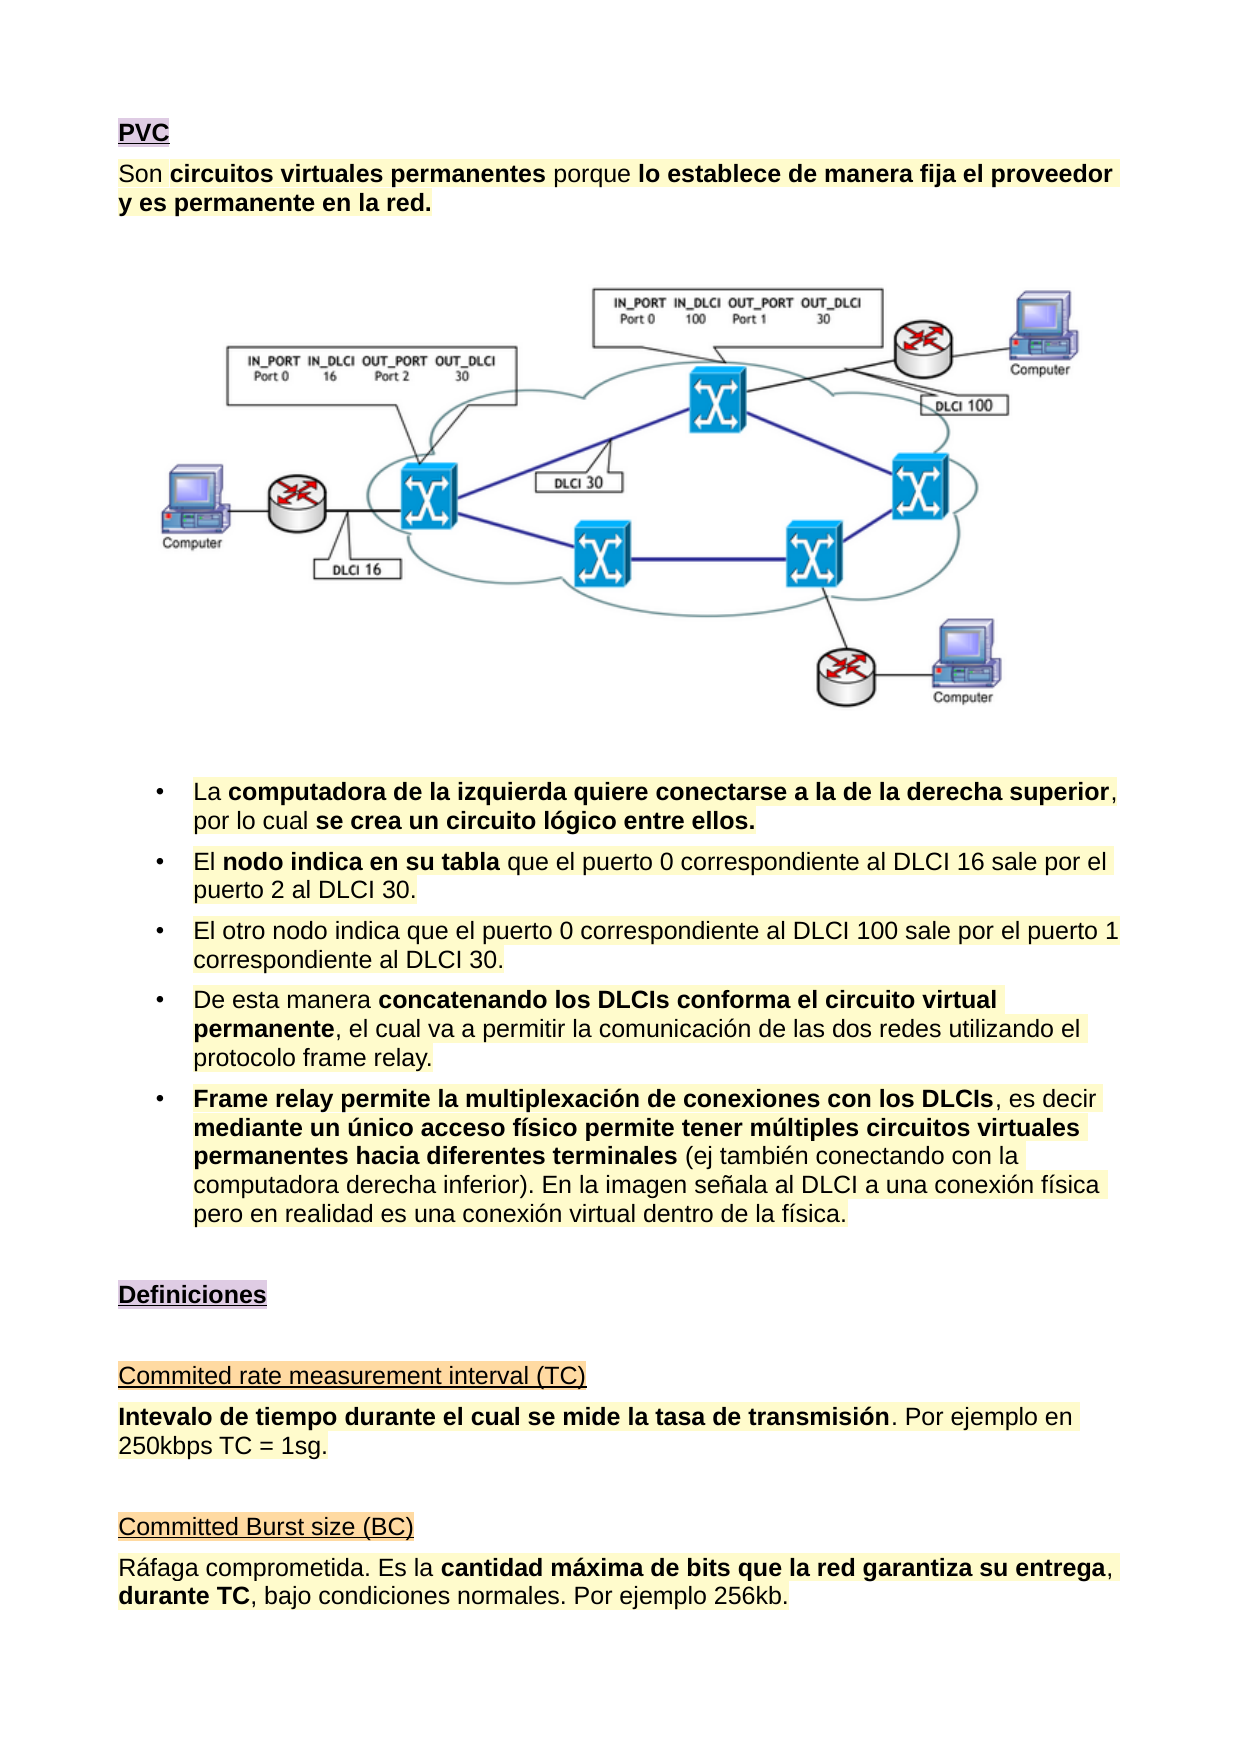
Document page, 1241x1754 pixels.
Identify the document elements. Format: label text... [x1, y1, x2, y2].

list Frame relay permite la multiplexación de conexiones con los DLCIs, es decir mediante un único acceso físico permite tener múltiples circuitos virtuales permanentes hacia diferentes terminales (ej también conectando con la computadora derecha inferior). En la imagen señala al DLCI a una conexión física pero en realidad es una conexión virtual dentro de la física. [156, 1084, 1122, 1227]
text Ráfaga comprometida. Es la cantidad máxima de bits que la red garantiza su entrega, durante TC, bajo condiciones normales. Por ejemplo 256kb. [118, 1552, 1122, 1610]
text Intevalo de tiempo durante el cual se mide la tasa de transmisión. Por ejemplo en 250kbps TC = 1sg. [118, 1402, 1122, 1459]
list La computadora de la izquierda quiere conectarse a la de la derecha superior, por lo cual se crea un circuito lógico entre ellos. [156, 777, 1122, 834]
list El nodo indica en su tabla que el puerto 0 correspondiente al DLCI 16 sale por el puerto 2 al DLCI 30. [156, 846, 1122, 904]
text PVC [118, 118, 1122, 147]
list El otro nodo indica que el puerto 0 correspondiente al DLCI 100 sale por el puerto 1 correspondiente al DLCI 30. [156, 916, 1122, 973]
text Committed Burst size (BC) [118, 1512, 1122, 1541]
text Commited rate measurement interval (TC) [118, 1361, 1122, 1390]
picture [149, 222, 1091, 737]
text Son circuitos virtuales permanentes porque lo establece de manera fija el proveedor y es permanente en la red. [118, 159, 1122, 216]
list De esta manera concatenando los DLCIs conforma el circuito virtual permanente, el cual va a permitir la comunicación de las dos redes utilizando el protocolo frame relay. [156, 985, 1122, 1072]
text Definiciones [118, 1280, 1122, 1309]
